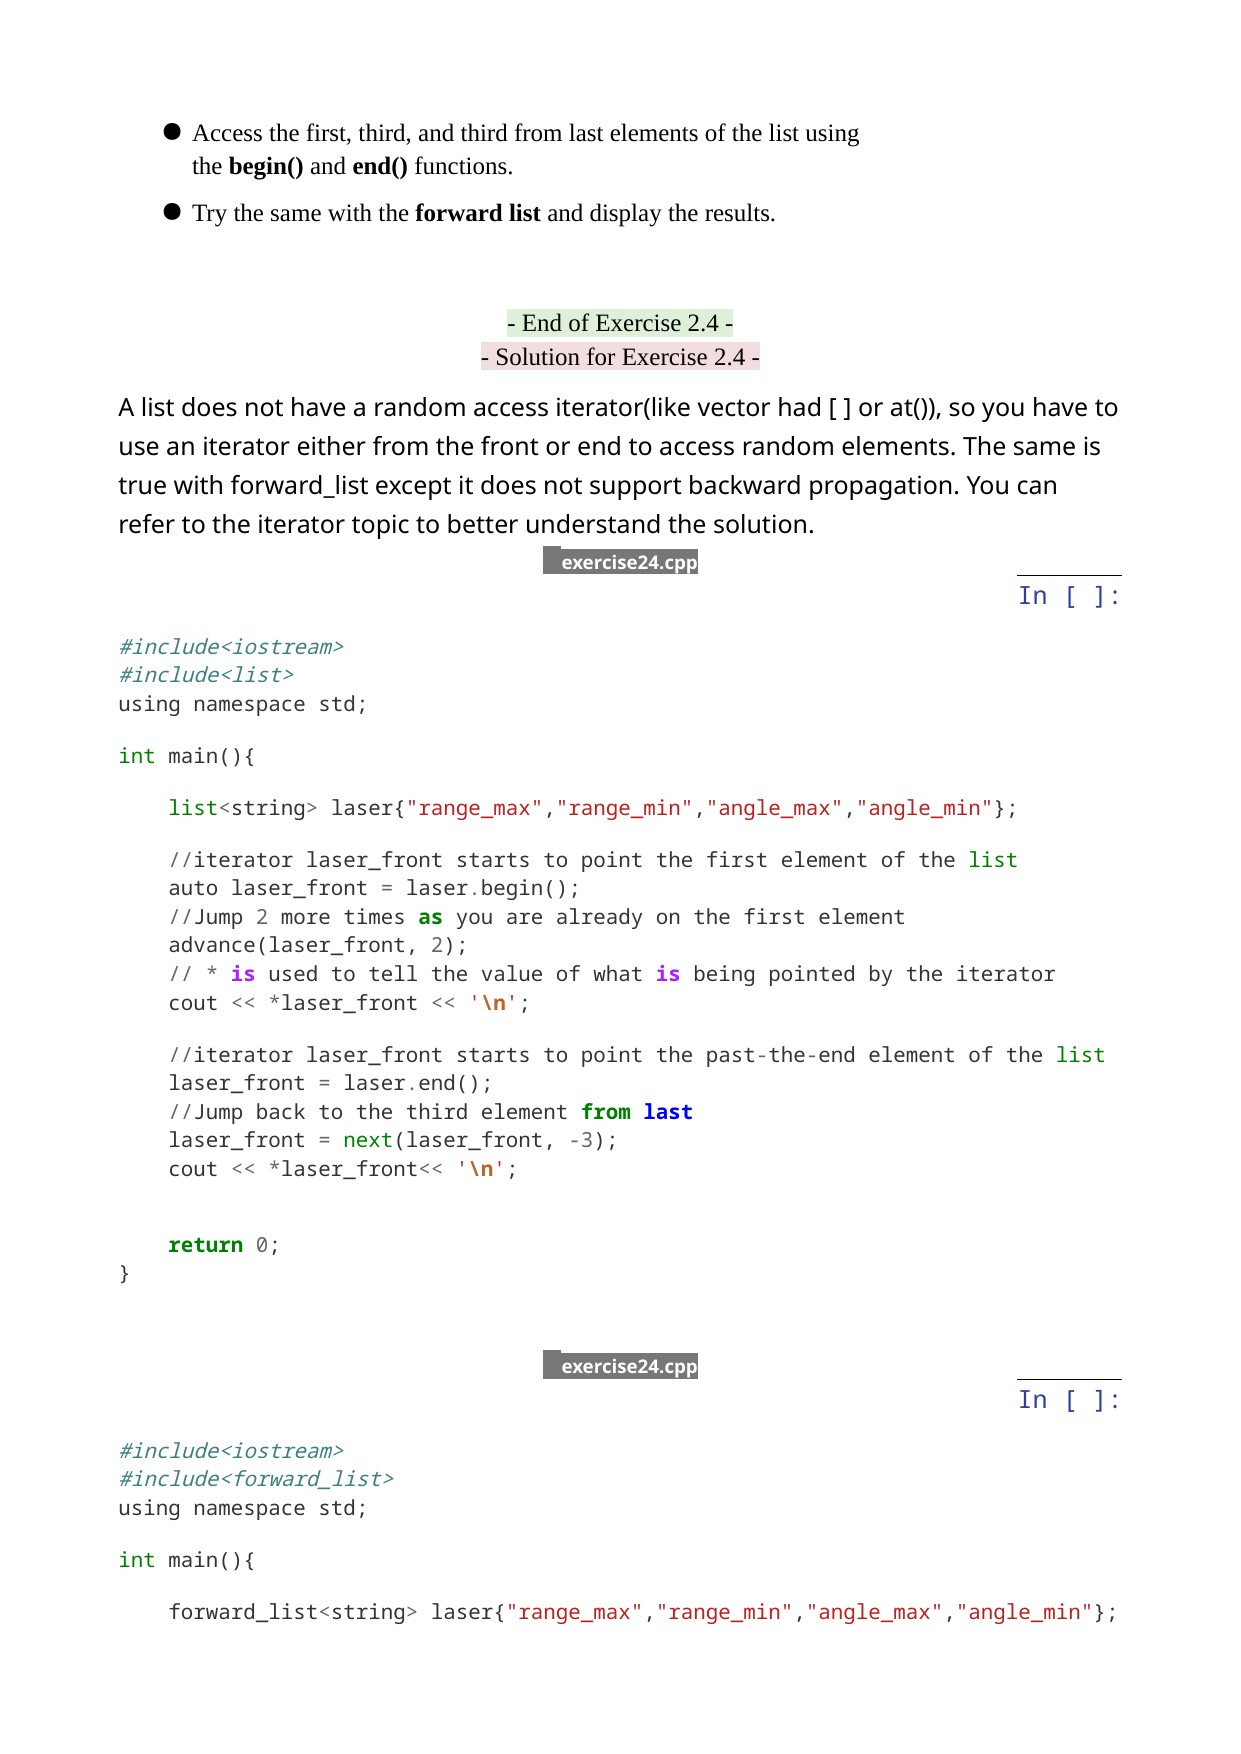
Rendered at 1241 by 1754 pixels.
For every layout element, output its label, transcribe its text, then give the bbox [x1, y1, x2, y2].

text int main(){ [118, 741, 1122, 769]
text exercise24.cpp [118, 1350, 1122, 1379]
text cout << *laser_front << '\n'; [118, 988, 1122, 1016]
text - End of Exercise 2.4 - [118, 308, 1122, 337]
list Access the first, third, and third from last elements of the list using the begin() and end() functions. [162, 118, 1122, 180]
text laser_front = laser.end(); [118, 1068, 1122, 1097]
text laser_front = next(laser_front, -3); [118, 1126, 1122, 1154]
text auto laser_front = laser.begin(); [118, 873, 1122, 902]
text using namespace std; [118, 689, 1122, 717]
text exercise24.cpp [118, 546, 1122, 574]
text list<string> laser{"range_max","range_min","angle_max","angle_min"}; [118, 793, 1122, 821]
text } [118, 1258, 1122, 1287]
text In [ ]: [118, 574, 1122, 612]
text - Solution for Exercise 2.4 - [118, 342, 1122, 370]
text #include<forward_list> [118, 1464, 1122, 1493]
text //Jump 2 more times as you are already on the first element [118, 902, 1122, 931]
text #include<iostream> [118, 632, 1122, 660]
text //iterator laser_front starts to point the past-the-end element of the list [118, 1040, 1122, 1068]
list Try the same with the forward list and display the results. [162, 198, 1122, 227]
text int main(){ [118, 1545, 1122, 1573]
text forward_list<string> laser{"range_max","range_min","angle_max","angle_min"}; [118, 1597, 1122, 1626]
text #include<list> [118, 660, 1122, 689]
text cout << *laser_front<< '\n'; [118, 1154, 1122, 1183]
text #include<iostream> [118, 1436, 1122, 1464]
text //Jump back to the third element from last [118, 1097, 1122, 1126]
text A list does not have a random access iterator(like vector had [ ] or at()), so you have to use an iterator either from the front or end to access random elements. The same is true with forward_list except it does not support backward propagation. You can refer to the iterator topic to better understand the solution. [118, 389, 1122, 541]
text // * is used to tell the value of what is being pointed by the iterator [118, 959, 1122, 988]
text using namespace std; [118, 1493, 1122, 1521]
text return 0; [118, 1230, 1122, 1258]
text advance(laser_front, 2); [118, 931, 1122, 959]
text In [ ]: [118, 1379, 1122, 1416]
text //iterator laser_front starts to point the first element of the list [118, 845, 1122, 873]
